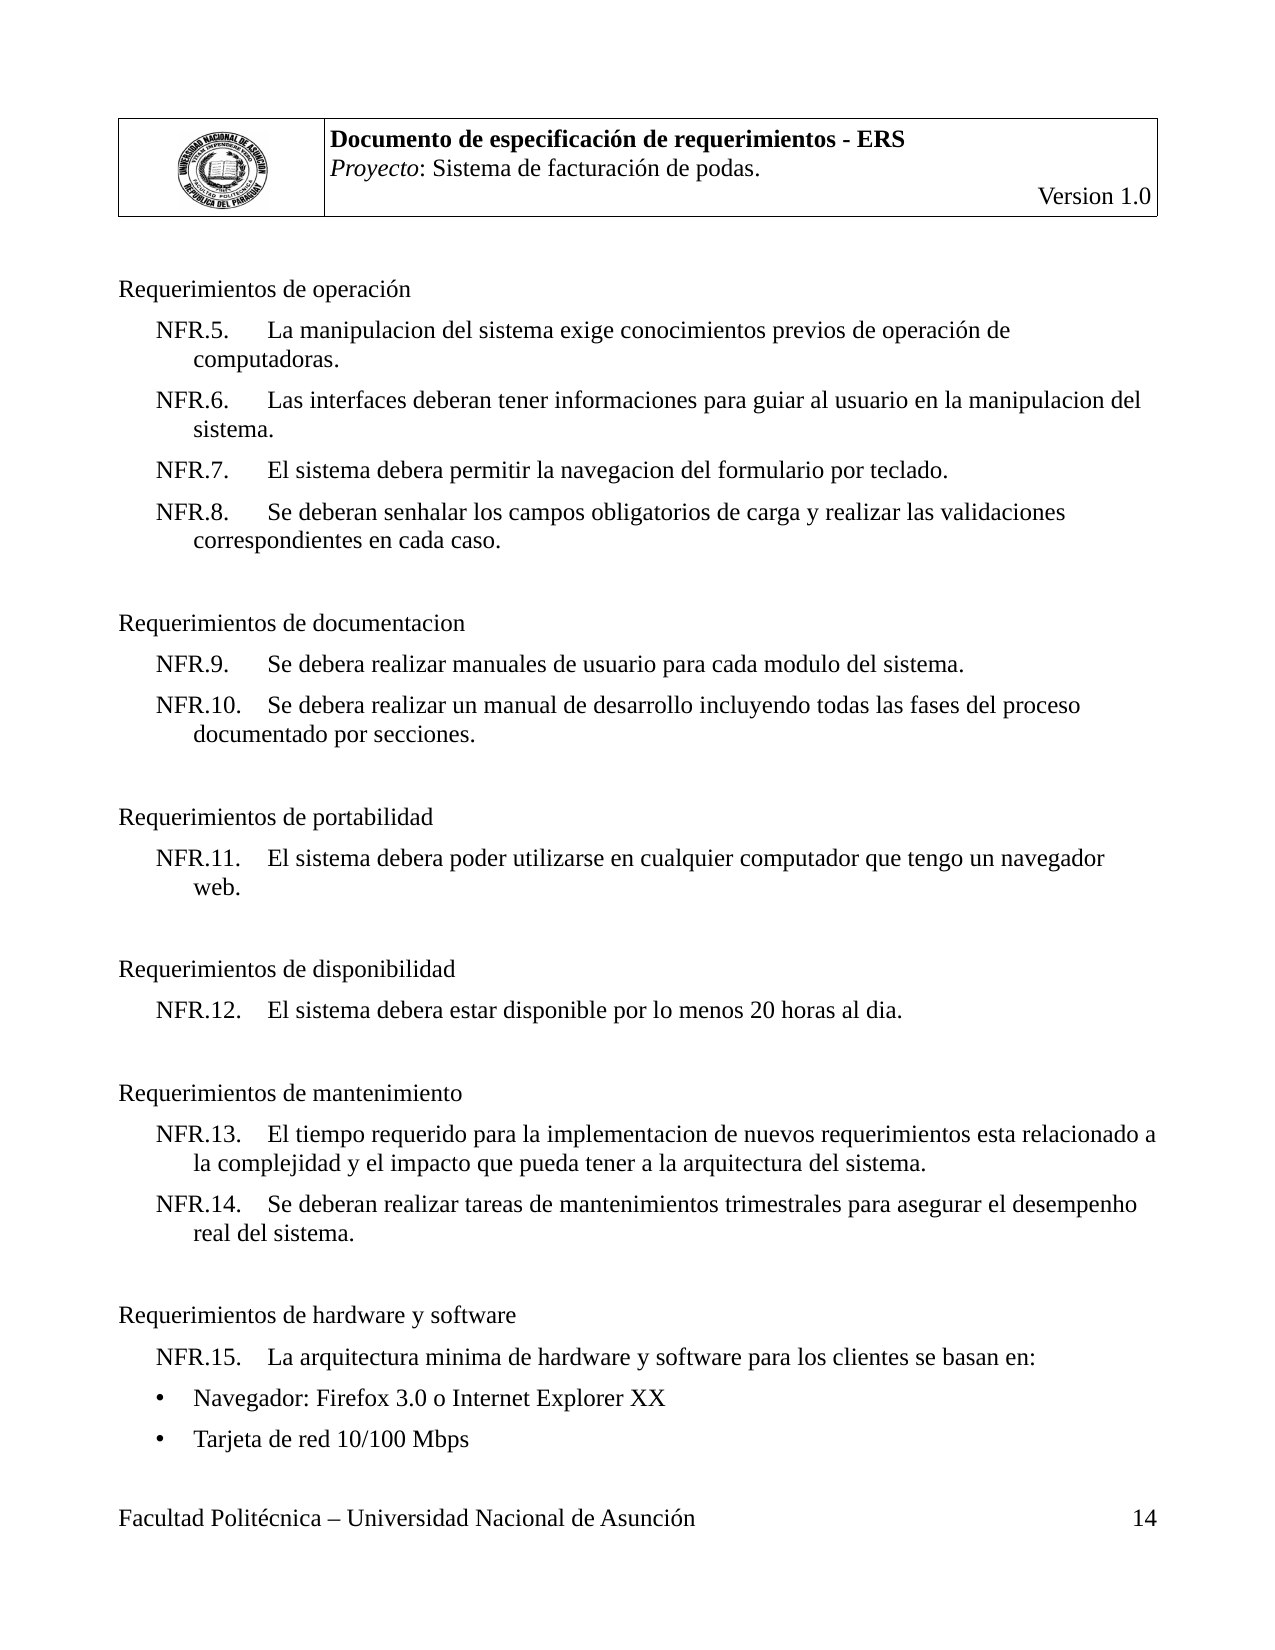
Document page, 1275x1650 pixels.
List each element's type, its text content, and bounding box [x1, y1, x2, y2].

text Requerimientos de hardware y software [118, 1301, 1157, 1329]
list Las interfaces deberan tener informaciones para guiar al usuario en la manipulacion del sistema. [156, 386, 1157, 443]
list El sistema debera estar disponible por lo menos 20 horas al dia. [156, 996, 1157, 1024]
list Se debera realizar un manual de desarrollo incluyendo todas las fases del proceso documentado por secciones. [156, 691, 1157, 748]
text Requerimientos de mantenimiento [118, 1078, 1157, 1107]
list El sistema debera permitir la navegacion del formulario por teclado. [156, 456, 1157, 484]
text Requerimientos de disponibilidad [118, 954, 1157, 983]
text Requerimientos de portabilidad [118, 802, 1157, 831]
list El sistema debera poder utilizarse en cualquier computador que tengo un navegador web. [156, 843, 1157, 901]
text Requerimientos de documentacion [118, 608, 1157, 637]
list La manipulacion del sistema exige conocimientos previos de operación de computadoras. [156, 316, 1157, 373]
list Se deberan senhalar los campos obligatorios de carga y realizar las validaciones correspondientes en cada caso. [156, 497, 1157, 554]
picture [177, 130, 271, 213]
list El tiempo requerido para la implementacion de nuevos requerimientos esta relacionado a la complejidad y el impacto que pueda tener a la arquitectura del sistema. [156, 1119, 1157, 1177]
list Se debera realizar manuales de usuario para cada modulo del sistema. [156, 649, 1157, 678]
text Requerimientos de operación [118, 274, 1157, 303]
list Navegador: Firefox 3.0 o Internet Explorer XX [156, 1383, 1157, 1412]
list Tarjeta de red 10/100 Mbps [156, 1424, 1157, 1453]
list La arquitectura minima de hardware y software para los clientes se basan en: [156, 1342, 1157, 1371]
list Se deberan realizar tareas de mantenimientos trimestrales para asegurar el desempenho real del sistema. [156, 1189, 1157, 1247]
